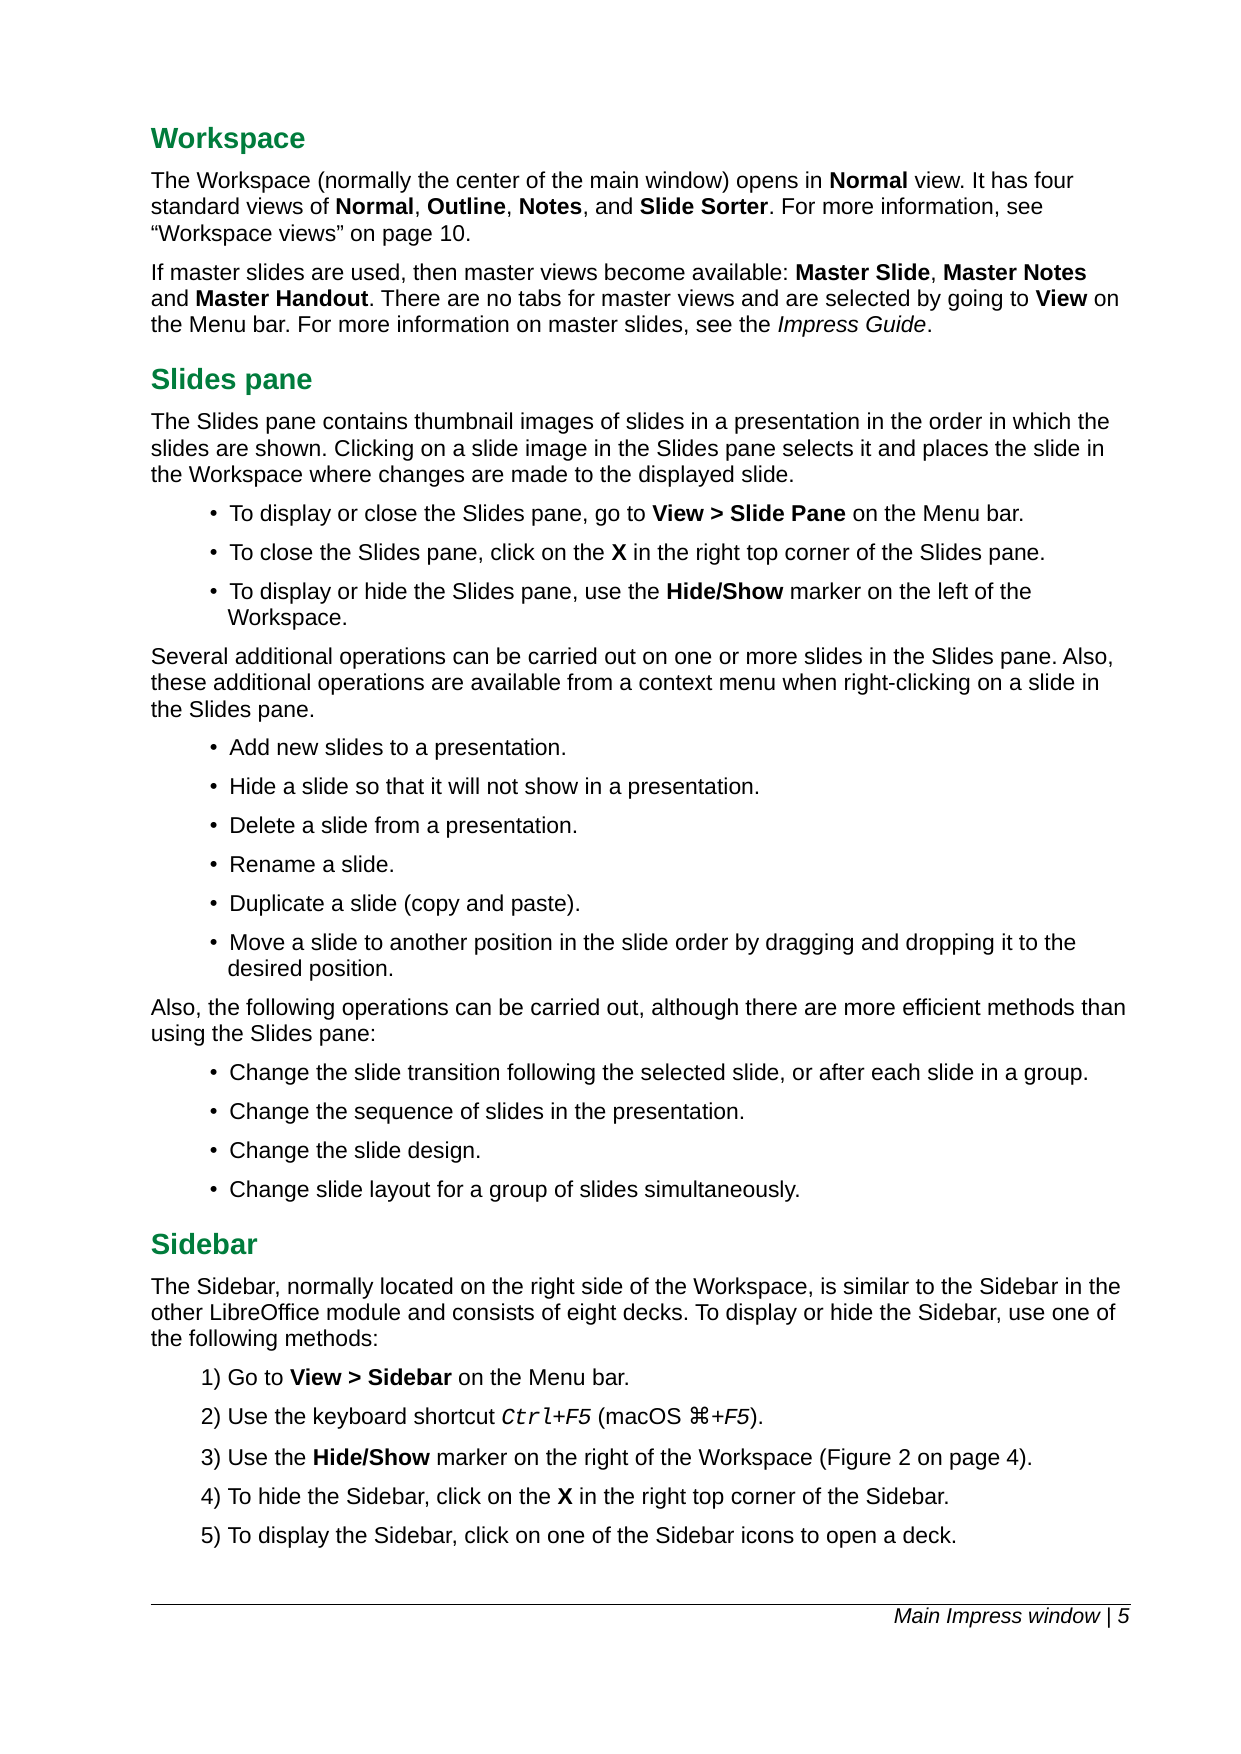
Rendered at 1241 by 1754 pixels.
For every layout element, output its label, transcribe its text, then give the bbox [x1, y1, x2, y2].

text If master slides are used, then master views become available: Master Slide, Master Notes and Master Handout. There are no tabs for master views and are selected by going to View on the Menu bar. For more information on master slides, see the Impress Guide. [151, 258, 1131, 338]
list Several additional operations can be carried out on one or more slides in the Slides pane. Also, these additional operations are available from a context menu when right-clicking on a slide in the Slides pane. [151, 643, 1131, 722]
list To display the Sidebar, click on one of the Sidebar icons to open a deck. [227, 1522, 1131, 1548]
list Rename a slide. [209, 851, 1131, 877]
list To close the Slides pane, click on the X in the right top corner of the Slides pane. [209, 539, 1131, 565]
list Change the slide transition following the selected slide, or after each slide in a group. [209, 1059, 1131, 1085]
subtitle Sidebar [151, 1227, 1131, 1260]
list Change slide layout for a group of slides simultaneously. [209, 1176, 1131, 1202]
list Hide a slide so that it will not show in a presentation. [209, 773, 1131, 799]
list To display or hide the Slides pane, use the Hide/Show marker on the left of the Workspace. [209, 578, 1131, 630]
text The Workspace (normally the center of the main window) opens in Normal view. It has four standard views of Normal, Outline, Notes, and Slide Sorter. For more information, see “Workspace views” on page 10. [151, 167, 1131, 246]
list The Slides pane contains thumbnail images of slides in a presentation in the order in which the slides are shown. Clicking on a slide image in the Slides pane selects it and places the slide in the Workspace where changes are made to the displayed slide. [151, 408, 1131, 487]
subtitle Slides pane [151, 362, 1131, 396]
list The Sidebar, normally located on the right side of the Workspace, is similar to the Sidebar in the other LibreOffice module and consists of eight decks. To display or hide the Sidebar, use one of the following methods: [151, 1273, 1131, 1352]
list To display or close the Slides pane, go to View > Slide Pane on the Menu bar. [209, 500, 1131, 526]
list Use the Hide/Show marker on the right of the Workspace (Figure 2 on page 4). [227, 1444, 1131, 1470]
list Duplicate a slide (copy and paste). [209, 890, 1131, 916]
list Move a slide to another position in the slide order by dragging and dropping it to the desired position. [209, 929, 1131, 981]
subtitle Workspace [151, 121, 1131, 154]
list To hide the Sidebar, click on the X in the right top corner of the Sidebar. [227, 1483, 1131, 1509]
list Delete a slide from a presentation. [209, 812, 1131, 838]
list Use the keyboard shortcut Ctrl+F5 (macOS ⌘+F5). [227, 1403, 1131, 1431]
list Change the sequence of slides in the presentation. [209, 1098, 1131, 1124]
list Change the slide design. [209, 1137, 1131, 1163]
list Add new slides to a presentation. [209, 734, 1131, 761]
list Also, the following operations can be carried out, although there are more efficient methods than using the Slides pane: [151, 994, 1131, 1047]
list Go to View > Sidebar on the Menu bar. [227, 1364, 1131, 1391]
